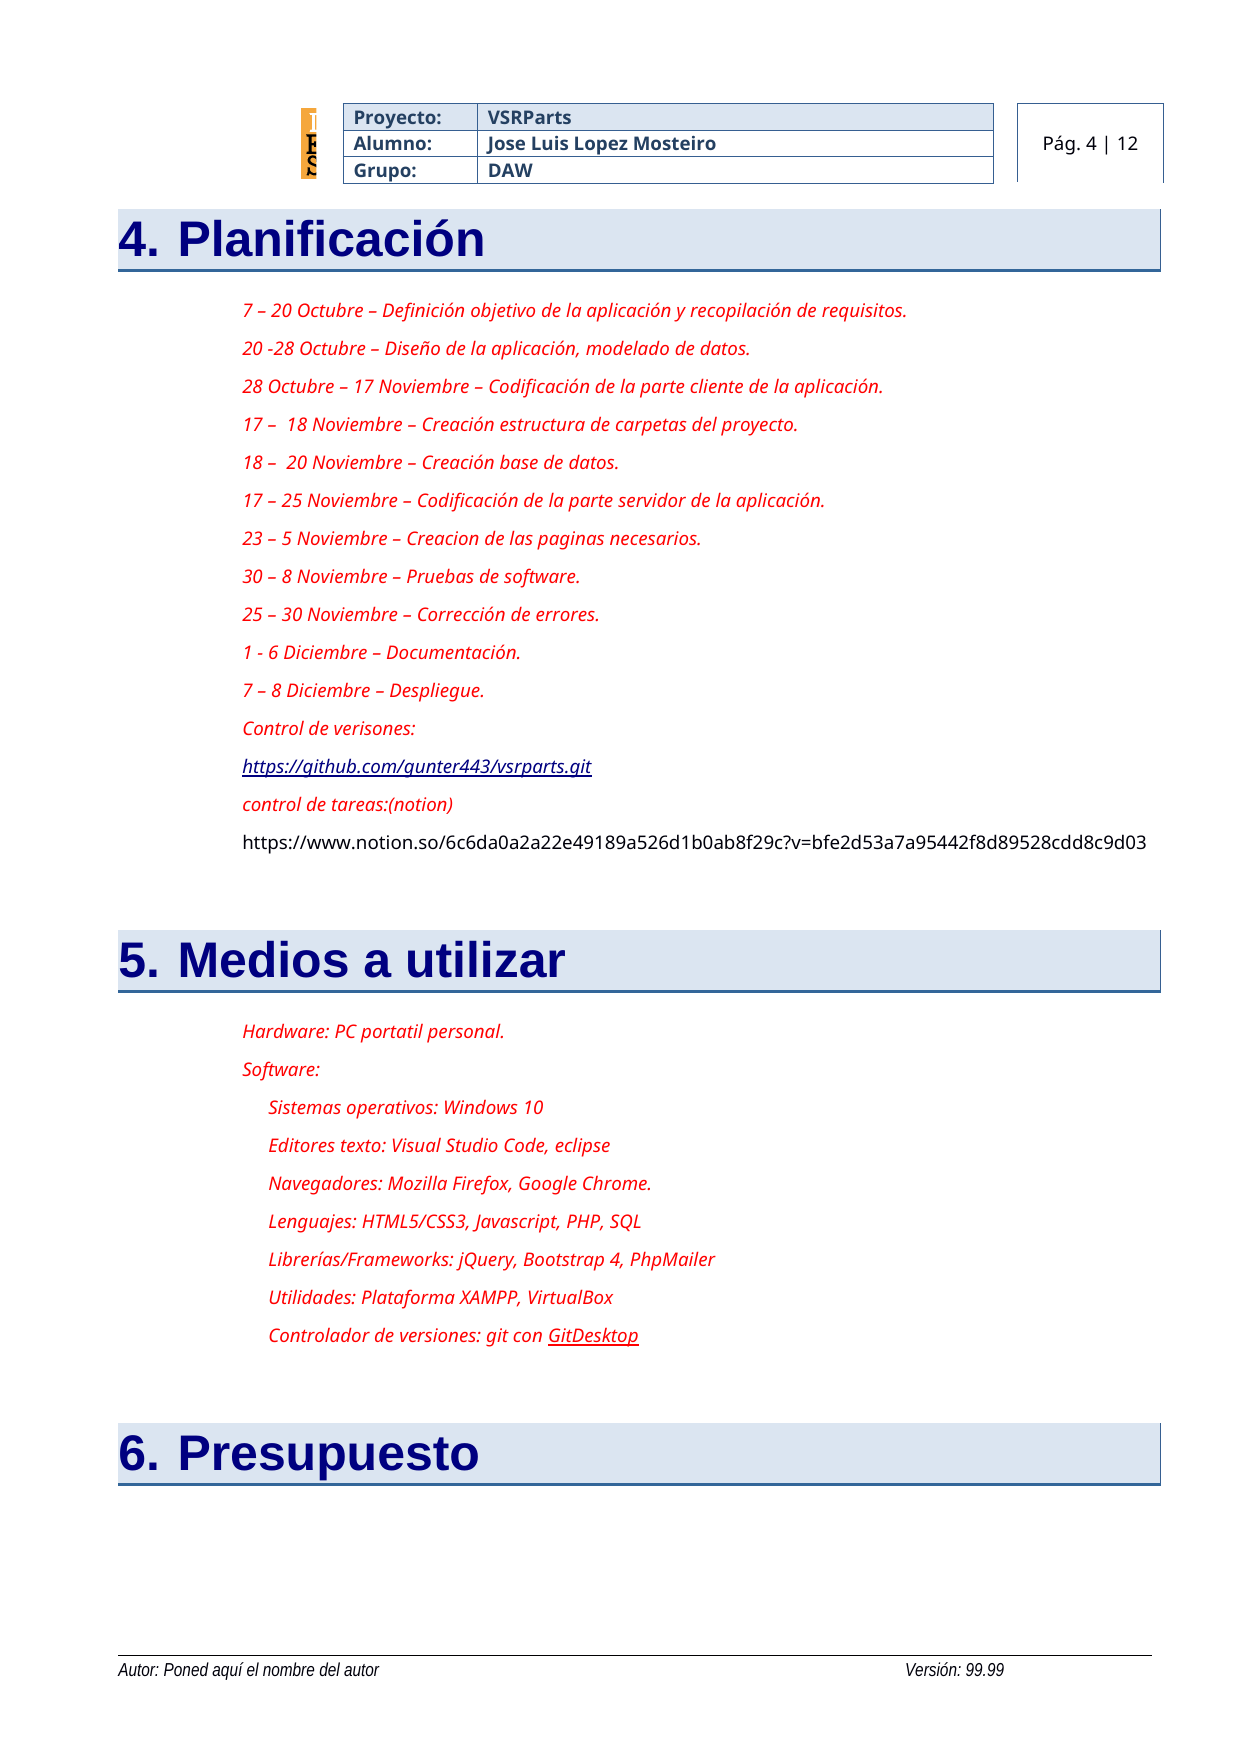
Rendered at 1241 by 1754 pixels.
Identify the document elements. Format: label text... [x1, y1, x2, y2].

text 20 -28 Octubre – Diseño de la aplicación, modelado de datos. [213, 335, 1152, 361]
text Software: [213, 1056, 1152, 1082]
text 25 – 30 Noviembre – Corrección de errores. [213, 601, 1152, 627]
picture [301, 108, 317, 179]
text Control de verisones: [213, 715, 1152, 741]
text https://www.notion.so/6c6da0a2a22e49189a526d1b0ab8f29c?v=bfe2d53a7a95442f8d89528cdd8c9d03 [213, 829, 1152, 855]
text https://github.com/gunter443/vsrparts.git [213, 753, 1152, 779]
text Hardware: PC portatil personal. [213, 1018, 1152, 1044]
subtitle Presupuesto [118, 1423, 1160, 1483]
text 7 – 8 Diciembre – Despliegue. [213, 677, 1152, 703]
text control de tareas:(notion) [213, 791, 1152, 817]
text Sistemas operativos: Windows 10 [213, 1094, 1152, 1120]
text 23 – 5 Noviembre – Creacion de las paginas necesarios. [213, 525, 1152, 551]
subtitle Planificación [118, 209, 1160, 269]
text Editores texto: Visual Studio Code, eclipse [213, 1132, 1152, 1158]
text 28 Octubre – 17 Noviembre – Codificación de la parte cliente de la aplicación. [213, 373, 1152, 399]
text Lenguajes: HTML5/CSS3, Javascript, PHP, SQL [213, 1208, 1152, 1234]
text Navegadores: Mozilla Firefox, Google Chrome. [213, 1170, 1152, 1196]
text 17 – 25 Noviembre – Codificación de la parte servidor de la aplicación. [213, 487, 1152, 513]
text 18 – 20 Noviembre – Creación base de datos. [213, 449, 1152, 475]
subtitle Medios a utilizar [118, 930, 1160, 990]
text 30 – 8 Noviembre – Pruebas de software. [213, 563, 1152, 589]
text Librerías/Frameworks: jQuery, Bootstrap 4, PhpMailer [213, 1246, 1152, 1272]
text Controlador de versiones: git con GitDesktop [213, 1322, 1152, 1348]
text 1 - 6 Diciembre – Documentación. [213, 639, 1152, 665]
text 17 – 18 Noviembre – Creación estructura de carpetas del proyecto. [213, 411, 1152, 437]
text 7 – 20 Octubre – Definición objetivo de la aplicación y recopilación de requisitos. [213, 297, 1152, 323]
text Utilidades: Plataforma XAMPP, VirtualBox [213, 1284, 1152, 1310]
